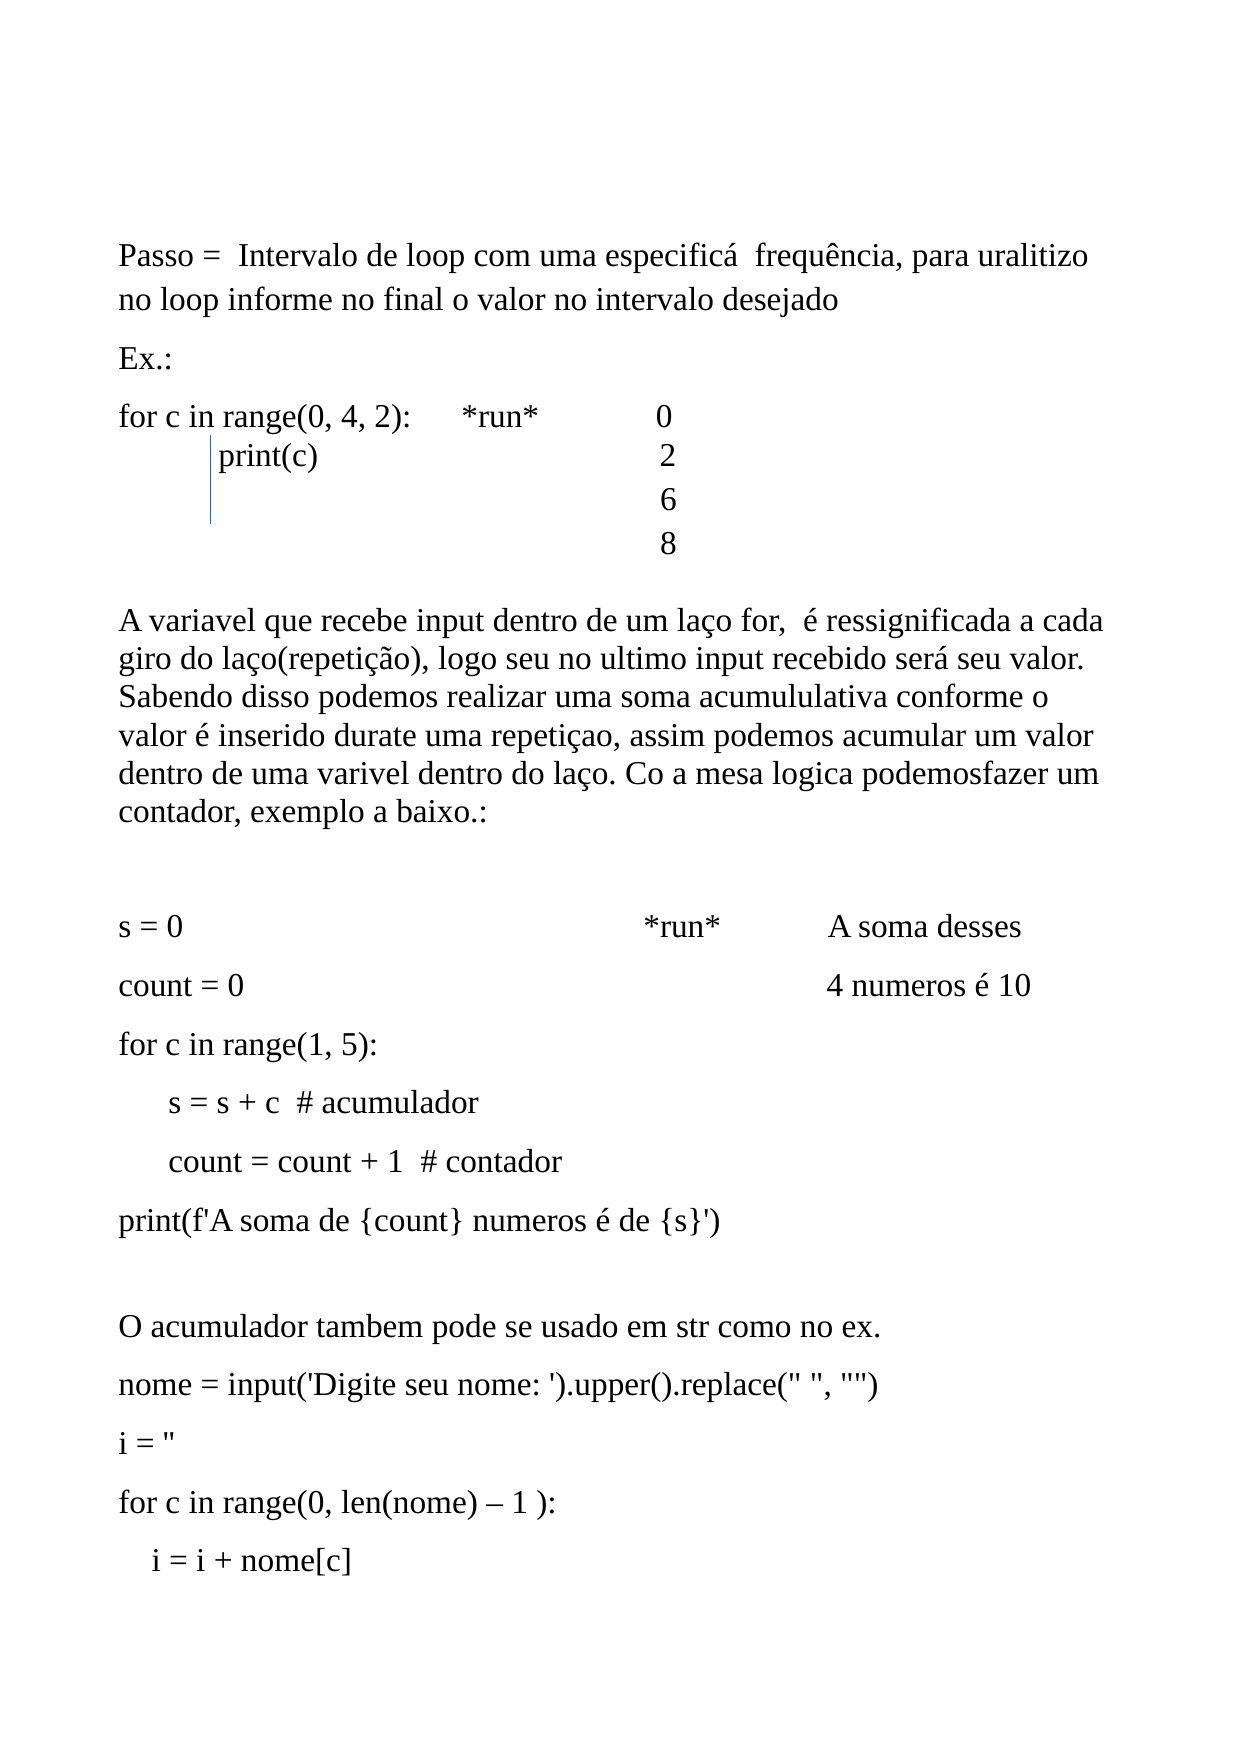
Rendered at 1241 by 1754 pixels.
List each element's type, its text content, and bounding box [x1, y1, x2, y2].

text count = count + 1 # contador [118, 1141, 1122, 1179]
text [118, 479, 210, 517]
text for c in range(0, 4, 2): *run* 0 [118, 397, 1122, 435]
text nome = input('Digite seu nome: ').upper().replace(" ", "") [118, 1365, 1122, 1403]
text Passo = Intervalo de loop com uma especificá frequência, para uralitizo no loop informe no final o valor no intervalo desejado [118, 235, 1122, 318]
text 8 [118, 523, 1122, 562]
text s = s + c # acumulador [118, 1082, 1122, 1121]
text 6 [211, 479, 1122, 517]
text count = 0 4 numeros é 10 [118, 965, 1122, 1003]
text i = '' [118, 1423, 1122, 1462]
text i = i + nome[c] [118, 1541, 1122, 1579]
text Ex.: [118, 338, 1122, 376]
text print(c) 2 [211, 435, 1122, 473]
text O acumulador tambem pode se usado em str como no ex. [118, 1306, 1122, 1344]
text s = 0 *run* A soma desses [118, 907, 1122, 945]
text for c in range(0, len(nome) – 1 ): [118, 1482, 1122, 1520]
text for c in range(1, 5): [118, 1024, 1122, 1062]
text print(f'A soma de {count} numeros é de {s}') [118, 1200, 1122, 1238]
text [118, 435, 210, 473]
text A variavel que recebe input dentro de um laço for, é ressignificada a cada giro do laço(repetição), logo seu no ultimo input recebido será seu valor. Sabendo disso podemos realizar uma soma acumululativa conforme o valor é inserido durate uma repetiçao, assim podemos acumular um valor dentro de uma varivel dentro do laço. Co a mesa logica podemosfazer um contador, exemplo a baixo.: [118, 600, 1122, 830]
